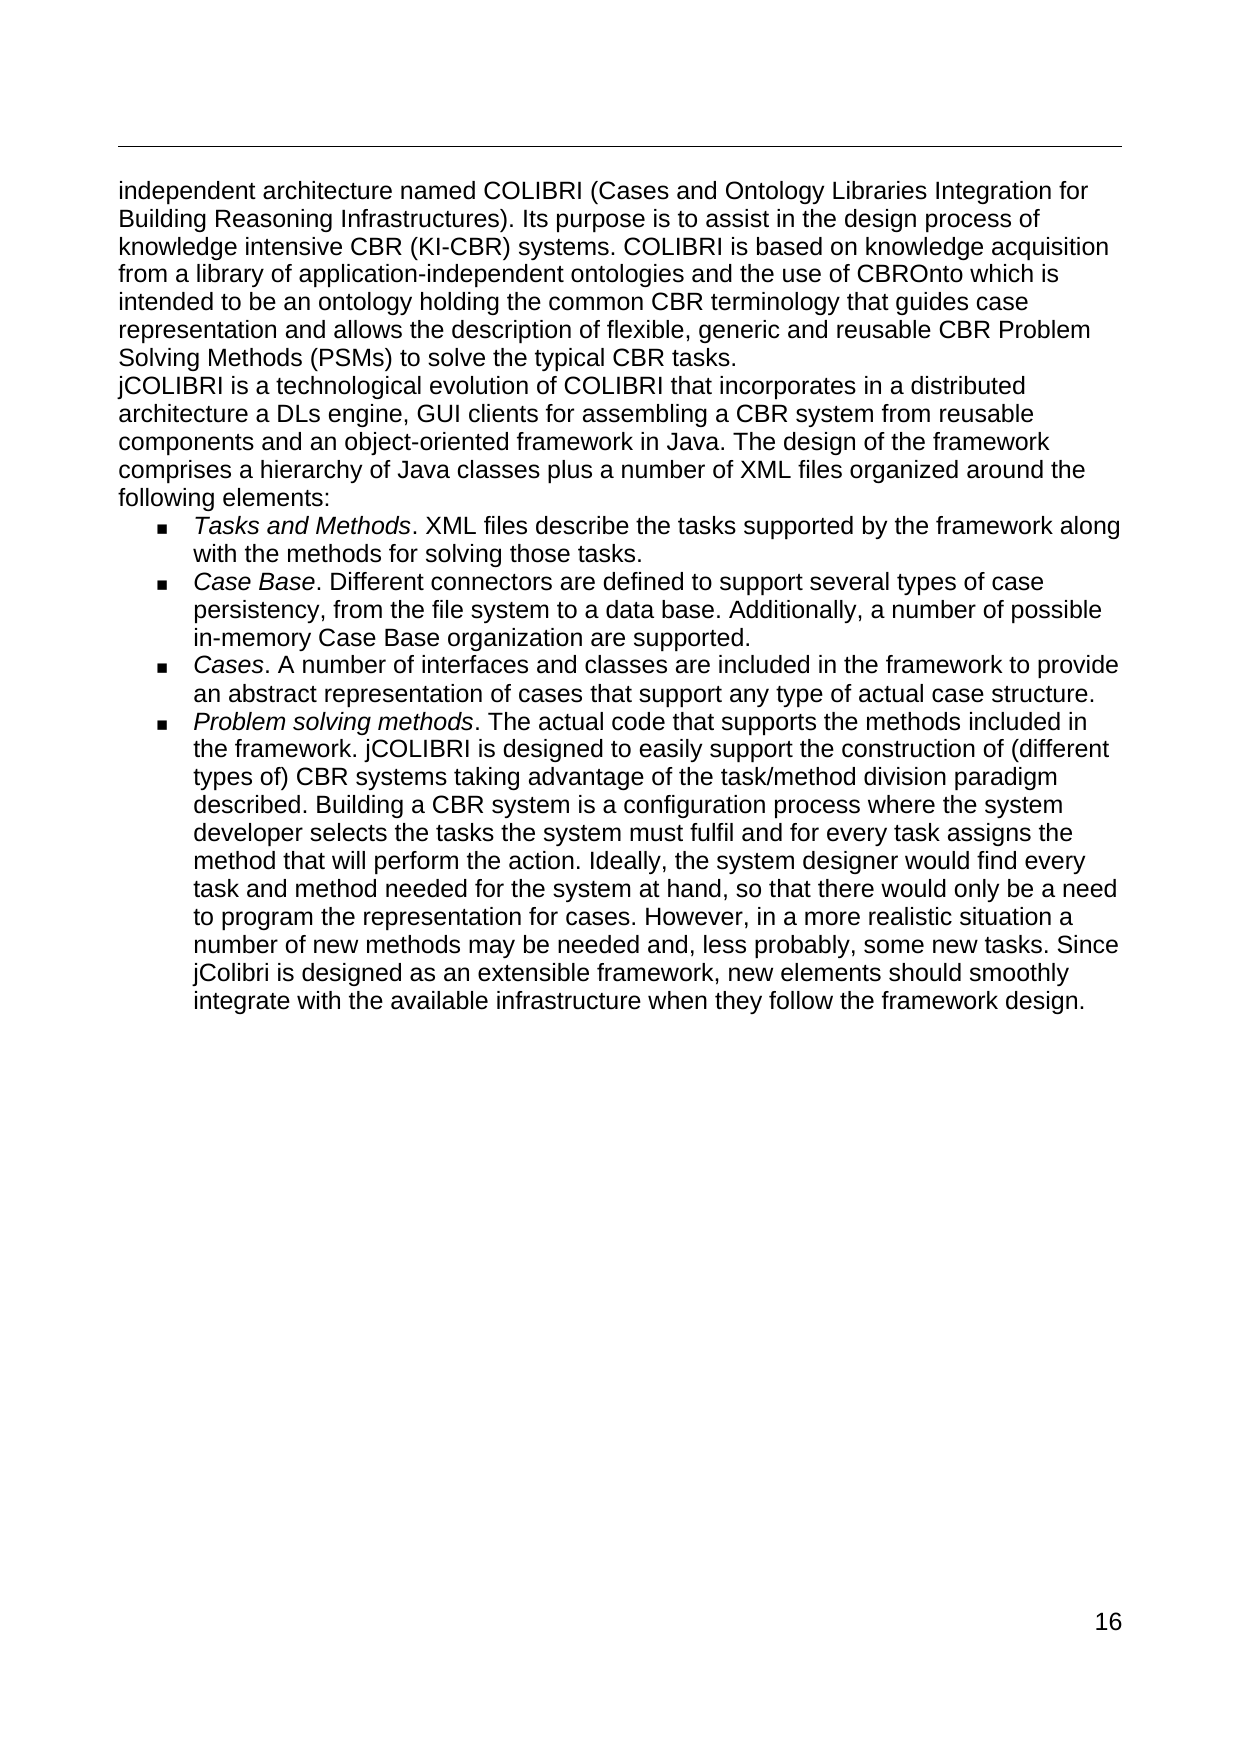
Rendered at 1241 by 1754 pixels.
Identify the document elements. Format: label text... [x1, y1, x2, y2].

list Problem solving methods. The actual code that supports the methods included in the framework. jCOLIBRI is designed to easily support the construction of (different types of) CBR systems taking advantage of the task/method division paradigm described. Building a CBR system is a configuration process where the system developer selects the tasks the system must fulfil and for every task assigns the method that will perform the action. Ideally, the system designer would find every task and method needed for the system at hand, so that there would only be a need to program the representation for cases. However, in a more realistic situation a number of new methods may be needed and, less probably, some new tasks. Since jColibri is designed as an extensible framework, new elements should smoothly integrate with the available infrastructure when they follow the framework design. [156, 707, 1122, 1014]
list Tasks and Methods. XML files describe the tasks supported by the framework along with the methods for solving those tasks. [156, 512, 1122, 567]
text independent architecture named COLIBRI (Cases and Ontology Libraries Integration for Building Reasoning Infrastructures). Its purpose is to assist in the design process of knowledge intensive CBR (KI-CBR) systems. COLIBRI is based on knowledge acquisition from a library of application-independent ontologies and the use of CBROnto which is intended to be an ontology holding the common CBR terminology that guides case representation and allows the description of flexible, generic and reusable CBR Problem Solving Methods (PSMs) to solve the typical CBR tasks. [118, 177, 1122, 372]
text jCOLIBRI is a technological evolution of COLIBRI that incorporates in a distributed architecture a DLs engine, GUI clients for assembling a CBR system from reusable components and an object-oriented framework in Java. The design of the framework comprises a hierarchy of Java classes plus a number of XML files organized around the following elements: [118, 372, 1122, 512]
list Case Base. Different connectors are defined to support several types of case persistency, from the file system to a data base. Additionally, a number of possible in-memory Case Base organization are supported. [156, 567, 1122, 651]
list Cases. A number of interfaces and classes are included in the framework to provide an abstract representation of cases that support any type of actual case structure. [156, 651, 1122, 707]
